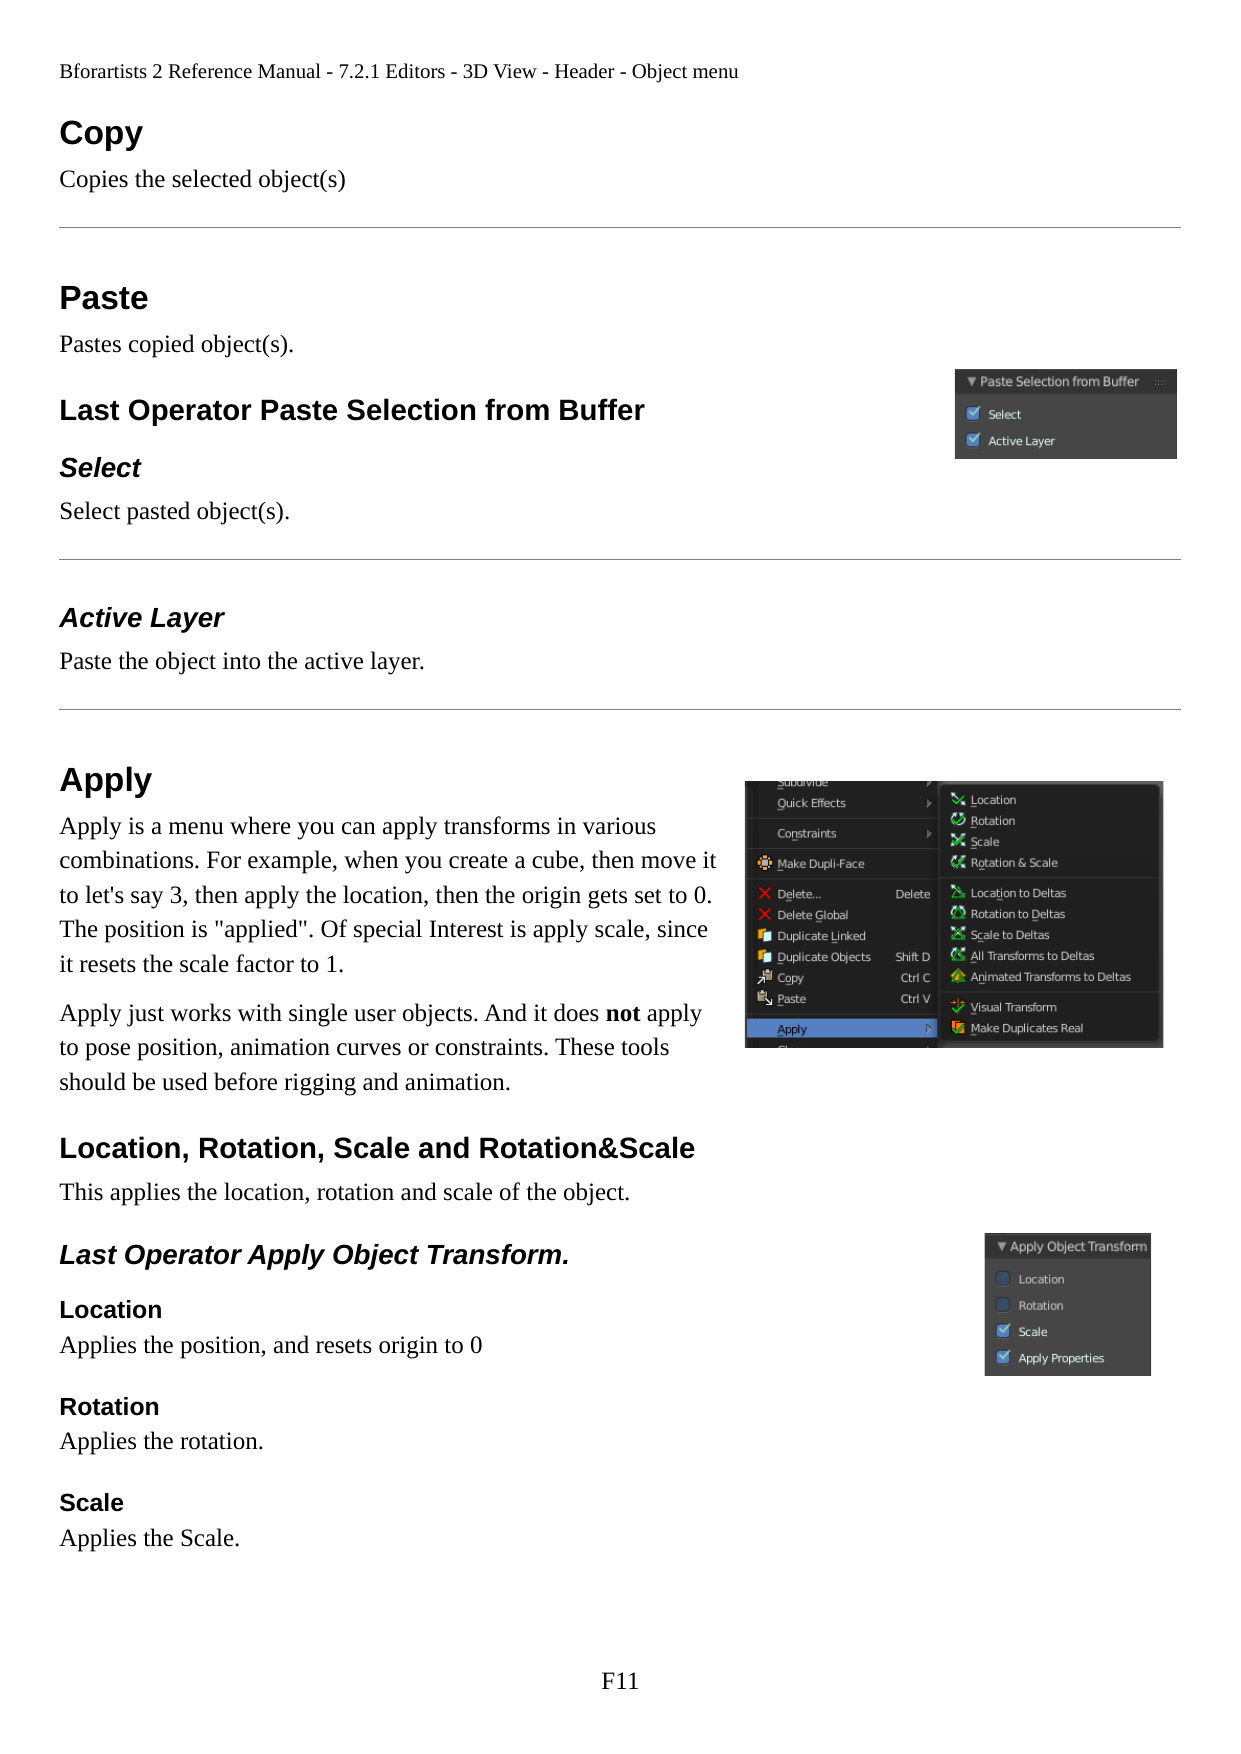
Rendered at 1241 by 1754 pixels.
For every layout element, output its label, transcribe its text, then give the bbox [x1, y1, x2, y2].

text Select pasted object(s). [59, 496, 1181, 524]
text Copies the selected object(s) [59, 164, 1181, 192]
subtitle Apply [59, 760, 1181, 798]
text This applies the location, rotation and scale of the object. [59, 1177, 1181, 1206]
subtitle Last Operator Apply Object Transform. [59, 1238, 984, 1270]
subtitle [1152, 1295, 1181, 1324]
subtitle Last Operator Paste Selection from Buffer [59, 393, 954, 426]
subtitle Active Layer [59, 601, 1181, 633]
subtitle Rotation [59, 1392, 1181, 1420]
subtitle Location, Rotation, Scale and Rotation&Scale [59, 1131, 1181, 1164]
subtitle Paste [59, 278, 1181, 316]
text Paste the object into the active layer. [59, 646, 1181, 674]
picture [744, 781, 1164, 1048]
subtitle Select [59, 451, 1181, 483]
text Pastes copied object(s). [59, 329, 1181, 358]
picture [984, 1233, 1152, 1376]
subtitle Location [59, 1295, 984, 1324]
text Apply is a menu where you can apply transforms in various combinations. For example, when you create a cube, then move it to let's say 3, then apply the location, then the origin gets set to 0. The position is "applied". Of special Interest is apply scale, since it resets the scale factor to 1. [59, 811, 744, 978]
picture [954, 369, 1177, 459]
subtitle Scale [59, 1488, 1181, 1517]
text Applies the Scale. [59, 1523, 1181, 1552]
text Apply just works with single user objects. And it does not apply to pose position, animation curves or constraints. These tools should be used before rigging and animation. [59, 998, 1181, 1096]
text Applies the rotation. [59, 1426, 1181, 1455]
subtitle Copy [59, 113, 1181, 151]
text Applies the position, and resets origin to 0 [59, 1330, 984, 1359]
subtitle [1152, 1238, 1181, 1270]
